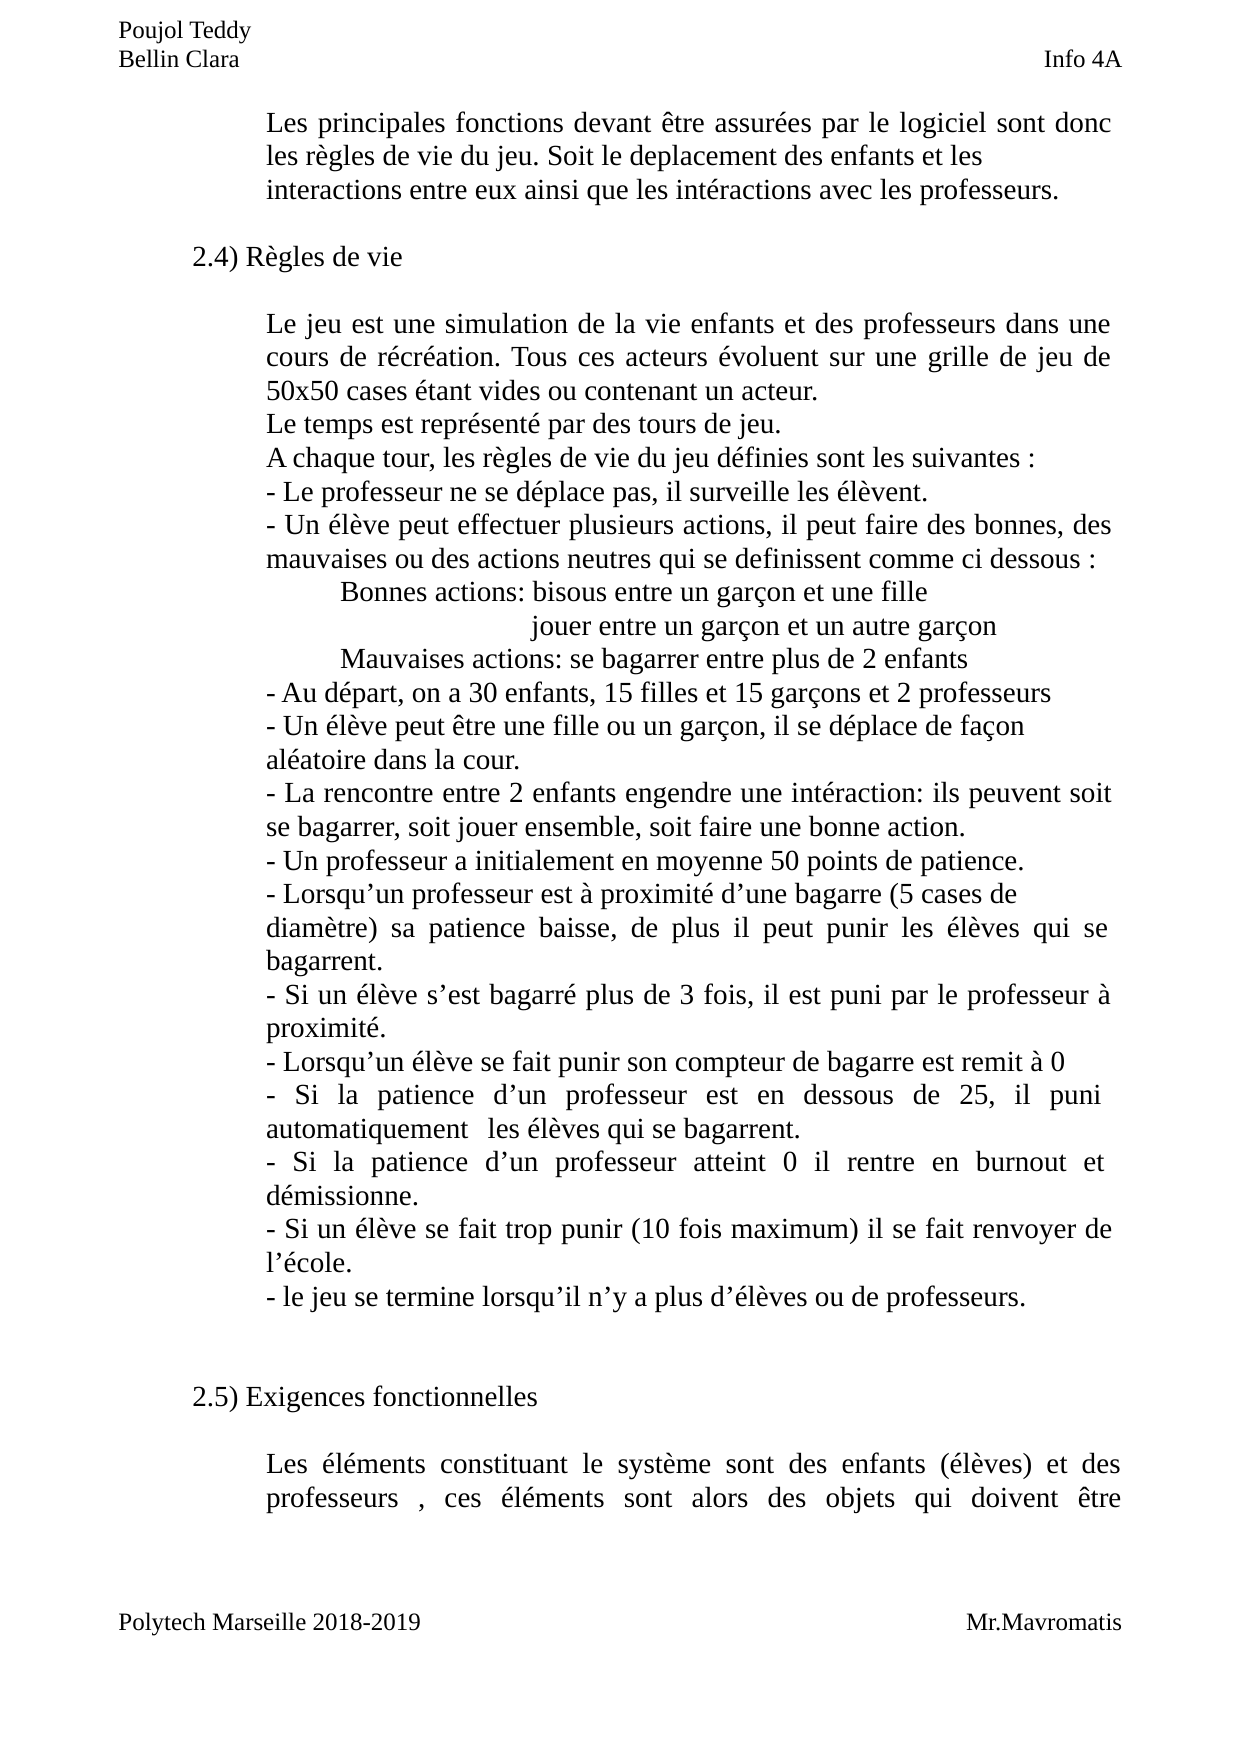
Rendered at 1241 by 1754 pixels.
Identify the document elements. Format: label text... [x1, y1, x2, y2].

text - Lorsqu’un élève se fait punir son compteur de bagarre est remit à 0 [192, 1044, 1122, 1077]
text Le temps est représenté par des tours de jeu. [118, 407, 1122, 440]
text - Le professeur ne se déplace pas, il surveille les élèvent. [118, 474, 1122, 507]
text Les principales fonctions devant être assurées par le logiciel sont donc les règles de vie du jeu. Soit le deplacement des enfants et les interactions entre eux ainsi que les intéractions avec les professeurs. [118, 105, 1122, 205]
text - Si la patience d’un professeur atteint 0 il rentre en burnout et démissionne. [192, 1144, 1122, 1212]
text - La rencontre entre 2 enfants engendre une intéraction: ils peuvent soit se bagarrer, soit jouer ensemble, soit faire une bonne action. [118, 776, 1122, 843]
text 2.5) Exigences fonctionnelles [118, 1379, 1122, 1413]
text - Au départ, on a 30 enfants, 15 filles et 15 garçons et 2 professeurs [118, 675, 1122, 708]
text - Un professeur a initialement en moyenne 50 points de patience. [192, 843, 1122, 876]
text - Lorsqu’un professeur est à proximité d’une bagarre (5 cases de diamètre) sa patience baisse, de plus il peut punir les élèves qui se bagarrent. [192, 876, 1122, 977]
text Bonnes actions: bisous entre un garçon et une fille [118, 574, 1122, 608]
text - Un élève peut effectuer plusieurs actions, il peut faire des bonnes, des mauvaises ou des actions neutres qui se definissent comme ci dessous : [118, 507, 1122, 574]
text Le jeu est une simulation de la vie enfants et des professeurs dans une cours de récréation. Tous ces acteurs évoluent sur une grille de jeu de 50x50 cases étant vides ou contenant un acteur. [118, 306, 1122, 407]
text A chaque tour, les règles de vie du jeu définies sont les suivantes : [118, 440, 1122, 474]
text - Si la patience d’un professeur est en dessous de 25, il puni automatiquement les élèves qui se bagarrent. [192, 1077, 1122, 1144]
text Mauvaises actions: se bagarrer entre plus de 2 enfants [118, 641, 1122, 675]
text 2.4) Règles de vie [118, 239, 1122, 272]
text - le jeu se termine lorsqu’il n’y a plus d’élèves ou de professeurs. [192, 1279, 1122, 1312]
text jouer entre un garçon et un autre garçon [118, 608, 1122, 641]
text - Si un élève se fait trop punir (10 fois maximum) il se fait renvoyer de l’école. [192, 1212, 1122, 1279]
text - Un élève peut être une fille ou un garçon, il se déplace de façon aléatoire dans la cour. [118, 708, 1122, 776]
text - Si un élève s’est bagarré plus de 3 fois, il est puni par le professeur à proximité. [192, 977, 1122, 1044]
text Les éléments constituant le système sont des enfants (élèves) et des professeurs , ces éléments sont alors des objets qui doivent être [266, 1446, 1122, 1513]
